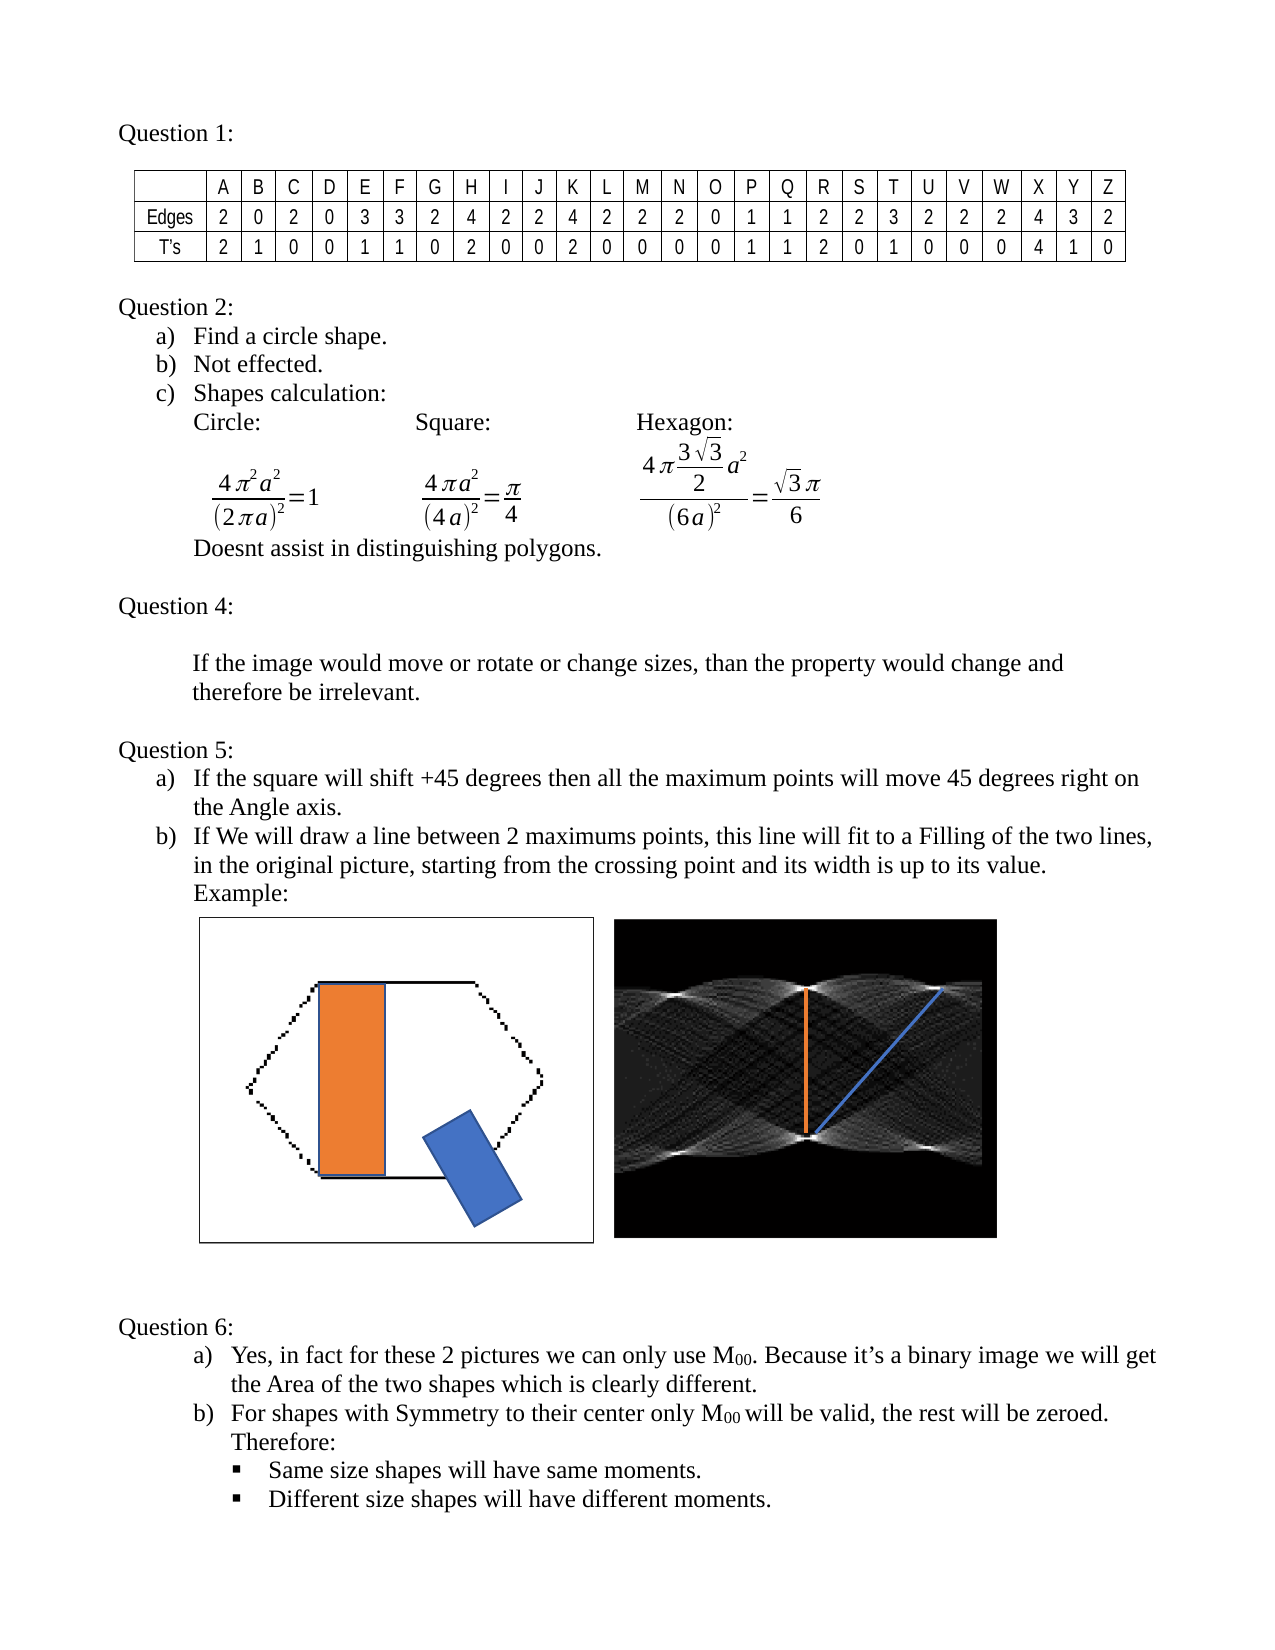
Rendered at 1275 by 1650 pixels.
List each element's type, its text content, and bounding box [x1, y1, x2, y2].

text If the image would move or rotate or change sizes, than the property would change and therefore be irrelevant. [192, 648, 1157, 706]
text Therefore: [231, 1427, 1157, 1455]
text Example: [193, 878, 1157, 907]
text Question 6: [118, 1312, 1157, 1340]
text Question 4: [118, 591, 1157, 620]
text Question 5: [118, 735, 1157, 763]
list Yes, in fact for these 2 pictures we can only use M00. Because it’s a binary image we will get the Area of the two shapes which is clearly different. [193, 1340, 1157, 1398]
list Doesnt assist in distinguishing polygons. [156, 436, 1157, 562]
list Different size shapes will have different moments. [231, 1484, 1157, 1513]
list Circle: Square: Hexagon: [156, 407, 1157, 436]
list Find a circle shape. [156, 321, 1157, 349]
list Same size shapes will have same moments. [231, 1455, 1157, 1484]
list Not effected. [156, 349, 1157, 378]
list For shapes with Symmetry to their center only M00 will be valid, the rest will be zeroed. [193, 1398, 1157, 1427]
list If the square will shift +45 degrees then all the maximum points will move 45 degrees right on the Angle axis. [156, 763, 1157, 821]
picture [193, 907, 1012, 1254]
list If We will draw a line between 2 maximums points, this line will fit to a Filling of the two lines, in the original picture, starting from the crossing point and its width is up to its value. [156, 821, 1157, 878]
text Question 2: [118, 292, 1157, 321]
list Shapes calculation: [156, 378, 1157, 407]
text Question 1: [118, 118, 1157, 147]
